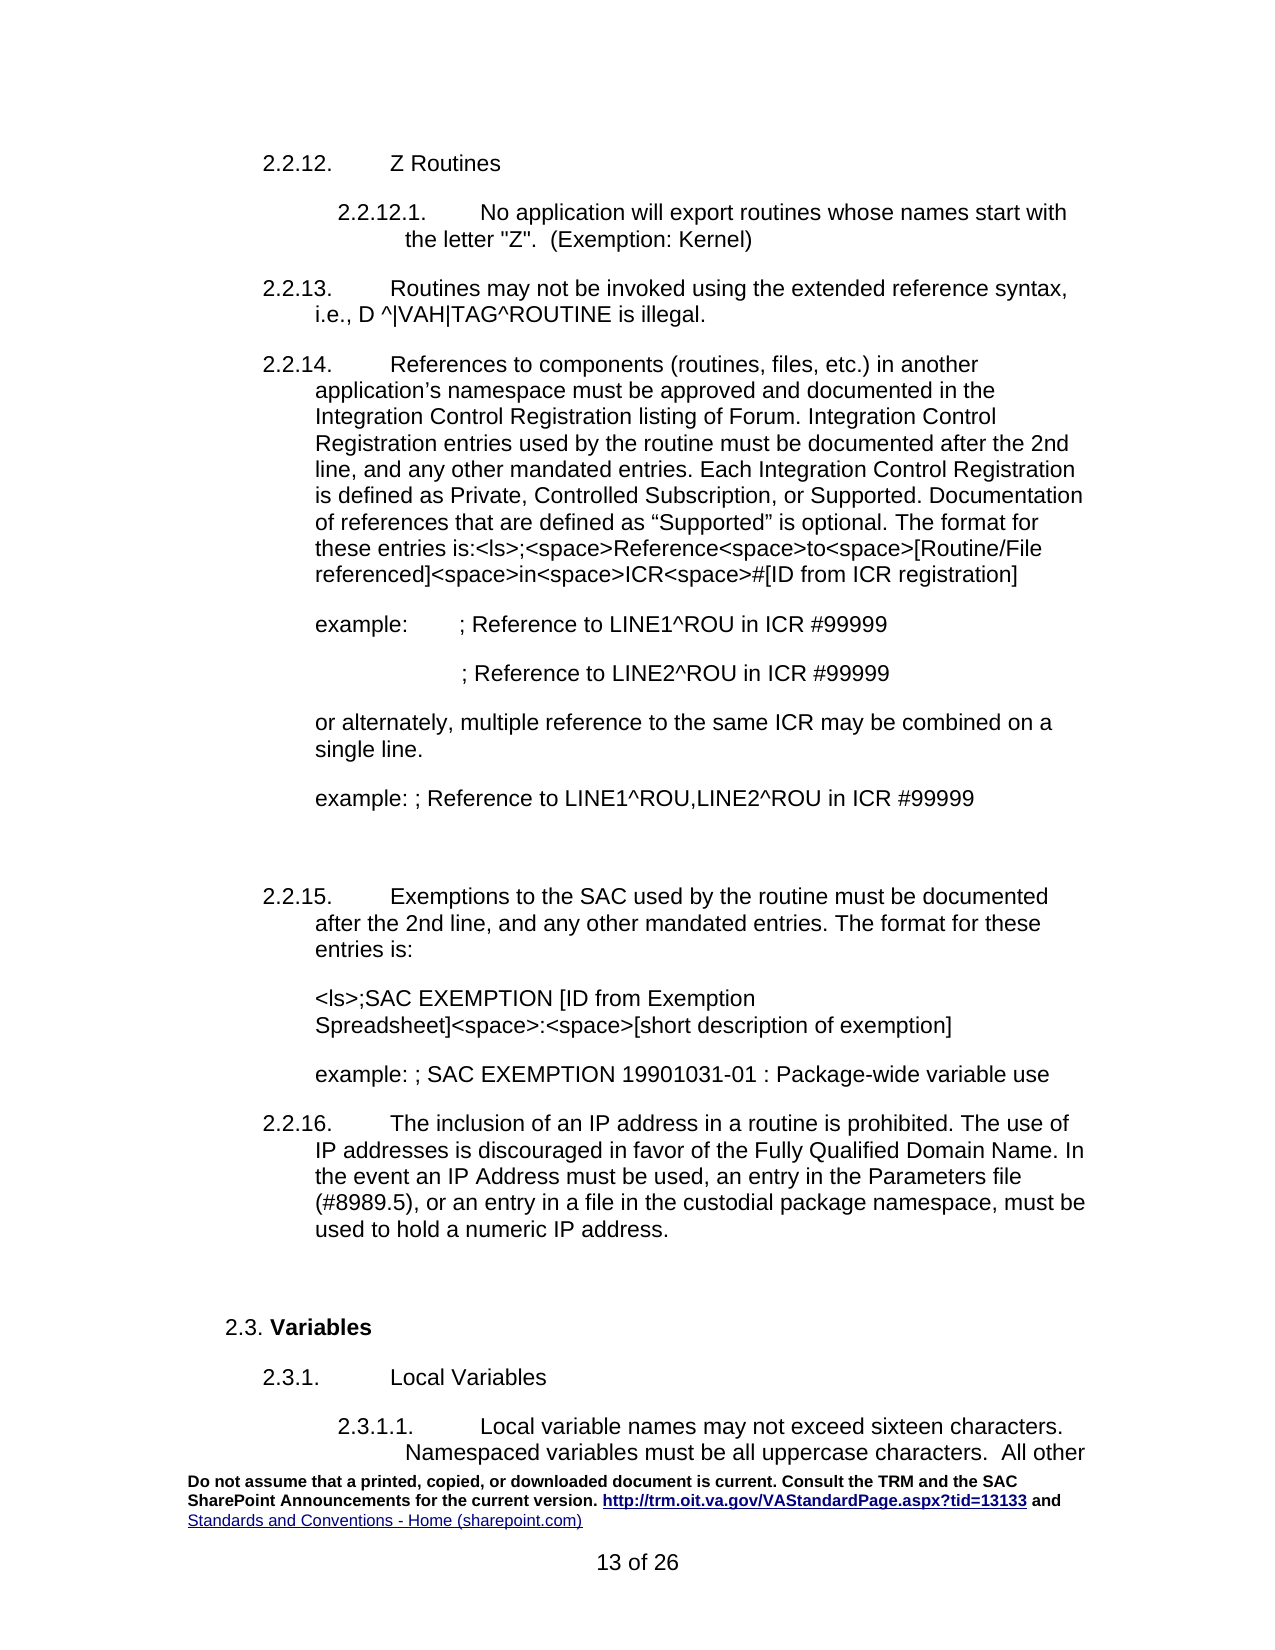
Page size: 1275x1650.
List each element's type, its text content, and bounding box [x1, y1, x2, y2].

text example: ; Reference to LINE1^ROU in ICR #99999 [315, 611, 1087, 637]
list The inclusion of an IP address in a routine is prohibited. The use of IP addresses is discouraged in favor of the Fully Qualified Domain Name. In the event an IP Address must be used, an entry in the Parameters file (#8989.5), or an entry in a file in the custodial package namespace, must be used to hold a numeric IP address. [262, 1110, 1087, 1242]
list Variables [225, 1314, 1087, 1341]
list Z Routines [262, 150, 1087, 176]
list Local Variables [262, 1363, 1087, 1390]
list Exemptions to the SAC used by the routine must be documented after the 2nd line, and any other mandated entries. The format for these entries is: [262, 883, 1087, 962]
list No application will export routines whose names start with the letter "Z". (Exemption: Kernel) [337, 199, 1087, 252]
text example: ; SAC EXEMPTION 19901031-01 : Package-wide variable use [315, 1061, 1087, 1087]
list Local variable names may not exceed sixteen characters. Namespaced variables must be all uppercase characters. All other [337, 1413, 1087, 1465]
text example: ; Reference to LINE1^ROU,LINE2^ROU in ICR #99999 [315, 785, 1087, 811]
text or alternately, multiple reference to the same ICR may be combined on a single line. [315, 709, 1087, 762]
text ; Reference to LINE2^ROU in ICR #99999 [315, 660, 1087, 686]
list References to components (routines, files, etc.) in another application’s namespace must be approved and documented in the Integration Control Registration listing of Forum. Integration Control Registration entries used by the routine must be documented after the 2nd line, and any other mandated entries. Each Integration Control Registration is defined as Private, Controlled Subscription, or Supported. Documentation of references that are defined as “Supported” is optional. The format for these entries is:<ls>;<space>Reference<space>to<space>[Routine/File referenced]<space>in<space>ICR<space>#[ID from ICR registration] [262, 351, 1087, 588]
list Routines may not be invoked using the extended reference syntax, i.e., D ^|VAH|TAG^ROUTINE is illegal. [262, 275, 1087, 328]
text <ls>;SAC EXEMPTION [ID from Exemption Spreadsheet]<space>:<space>[short description of exemption] [315, 985, 1087, 1038]
